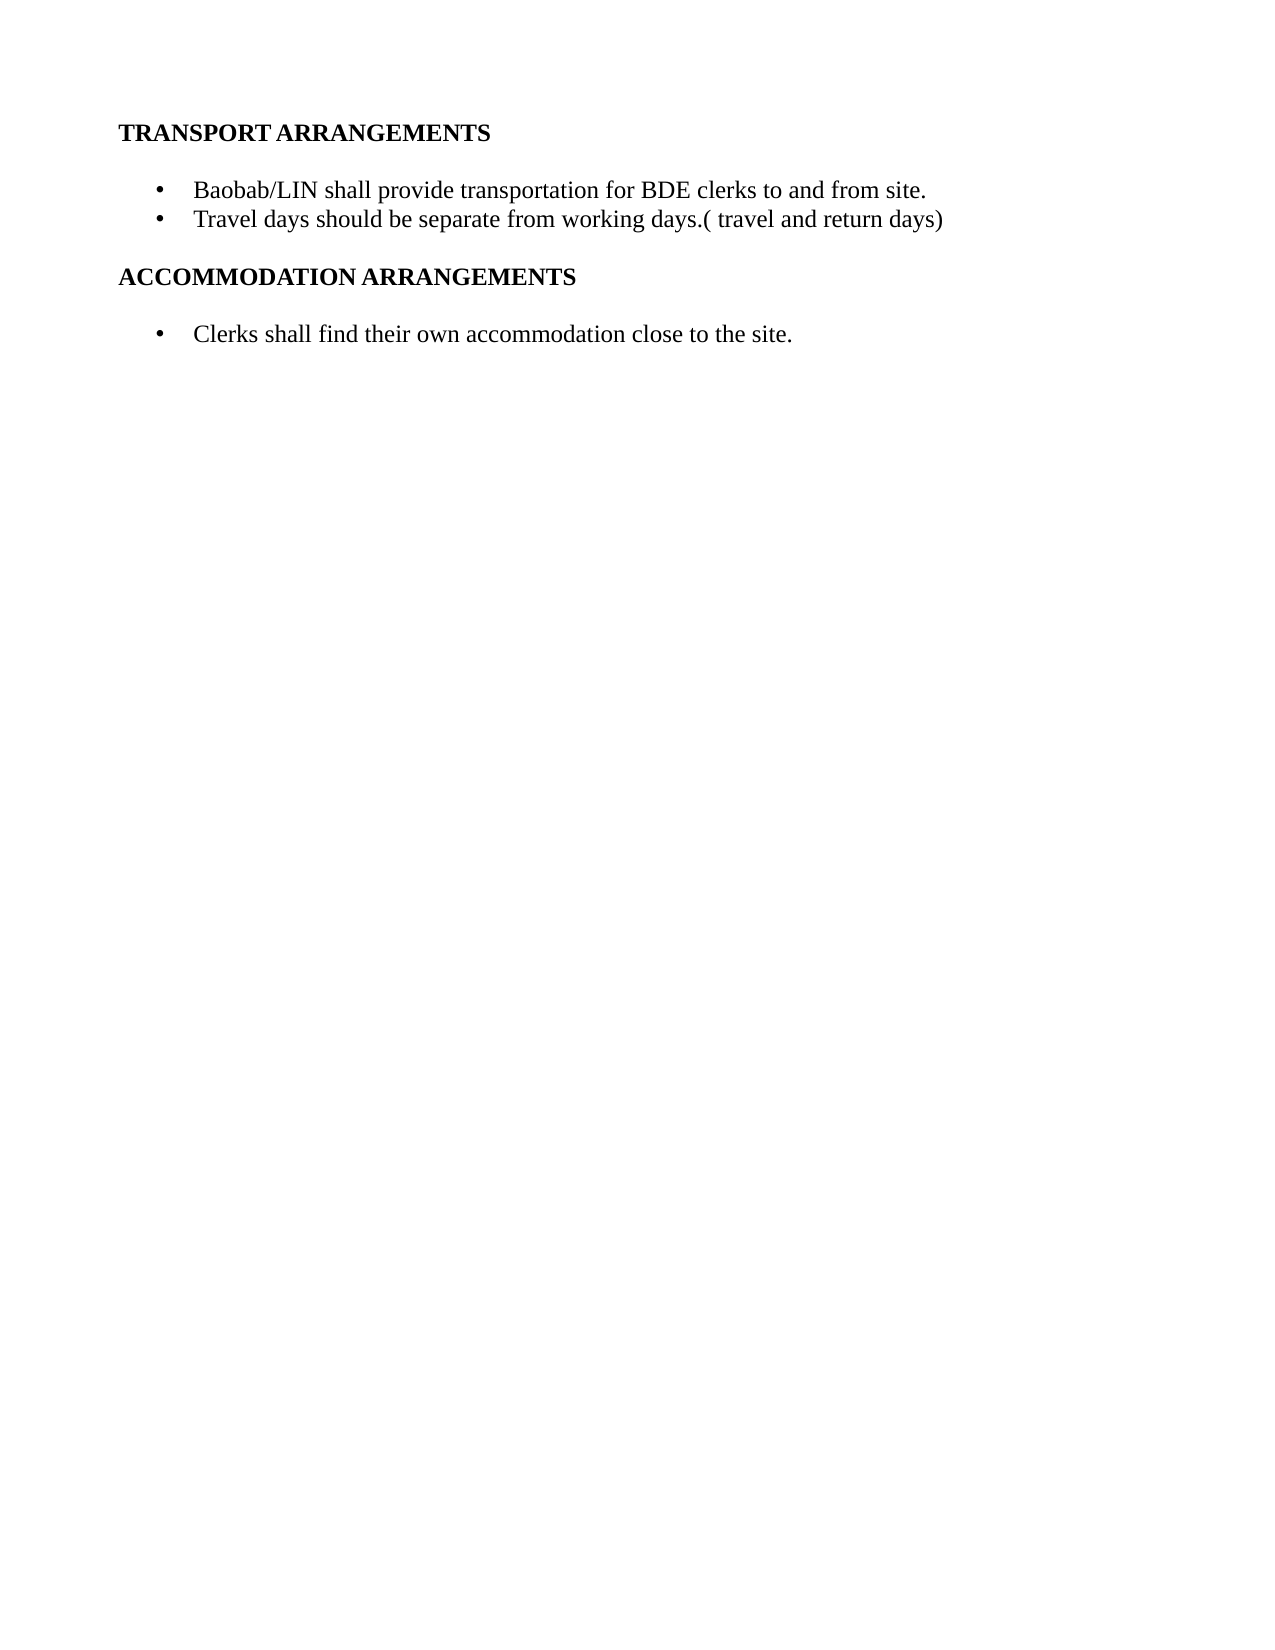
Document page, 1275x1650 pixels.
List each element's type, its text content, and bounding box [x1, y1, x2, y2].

text TRANSPORT ARRANGEMENTS [118, 118, 1157, 147]
list Travel days should be separate from working days.( travel and return days) [156, 204, 1157, 233]
text ACCOMMODATION ARRANGEMENTS [118, 262, 1157, 291]
list Baobab/LIN shall provide transportation for BDE clerks to and from site. [156, 176, 1157, 204]
list Clerks shall find their own accommodation close to the site. [156, 319, 1157, 348]
